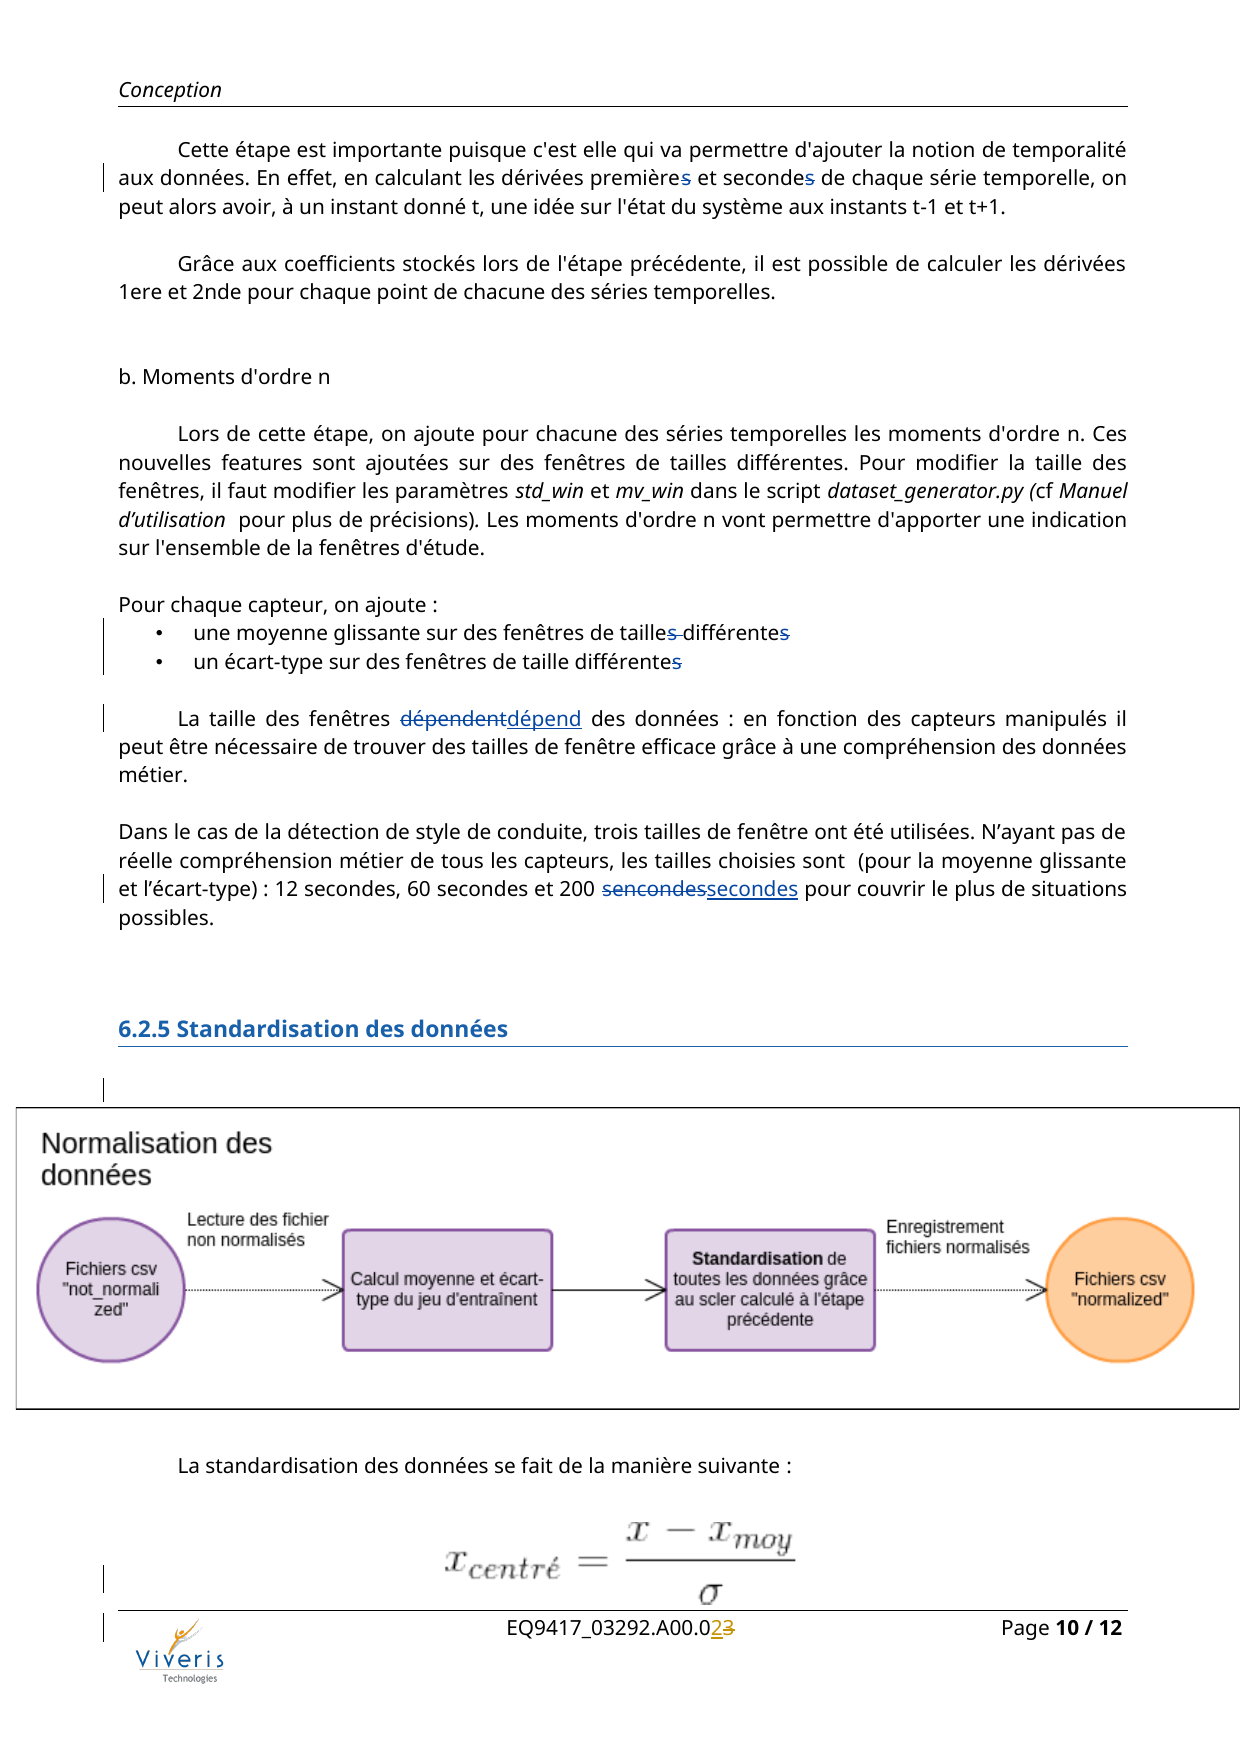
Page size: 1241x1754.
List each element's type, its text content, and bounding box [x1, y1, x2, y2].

subtitle La taille des fenêtres dépend des données : en fonction des capteurs manipulés il peut être nécessaire de trouver des tailles de fenêtre efficace grâce à une compréhension des données métier. [118, 704, 1128, 789]
list un écart-type sur des fenêtres de taille différente [156, 647, 1128, 675]
text Lors de cette étape, on ajoute pour chacune des séries temporelles les moments d'ordre n. Ces nouvelles features sont ajoutées sur des fenêtres de tailles différentes. Pour modifier la taille des fenêtres, il faut modifier les paramètres std_win et mv_win dans le script dataset_generator.py (cf Manuel d’utilisation pour plus de précisions). Les moments d'ordre n vont permettre d'apporter une indication sur l'ensemble de la fenêtres d'étude. [118, 419, 1128, 562]
picture [444, 1522, 796, 1605]
text b. Moments d'ordre n [118, 362, 1128, 391]
subtitle Dans le cas de la détection de style de conduite, trois tailles de fenêtre ont été utilisées. N’ayant pas de réelle compréhension métier de tous les capteurs, les tailles choisies sont (pour la moyenne glissante et l’écart-type) : 12 secondes, 60 secondes et 200 secondes pour couvrir le plus de situations possibles. [118, 817, 1128, 931]
text La standardisation des données se fait de la manière suivante : [118, 1451, 1128, 1479]
text Pour chaque capteur, on ajoute : [118, 590, 1128, 618]
text Grâce aux coefficients stockés lors de l'étape précédente, il est possible de calculer les dérivées 1ere et 2nde pour chaque point de chacune des séries temporelles. [118, 249, 1128, 306]
subtitle 6.2.5 Standardisation des données [118, 1013, 1128, 1046]
list une moyenne glissante sur des fenêtres de tailledifférente [156, 618, 1128, 647]
picture [15, 1107, 1240, 1410]
text Cette étape est importante puisque c'est elle qui va permettre d'ajouter la notion de temporalité aux données. En effet, en calculant les dérivées première et seconde de chaque série temporelle, on peut alors avoir, à un instant donné t, une idée sur l'état du système aux instants t-1 et t+1. [118, 135, 1128, 220]
picture [120, 1613, 238, 1687]
